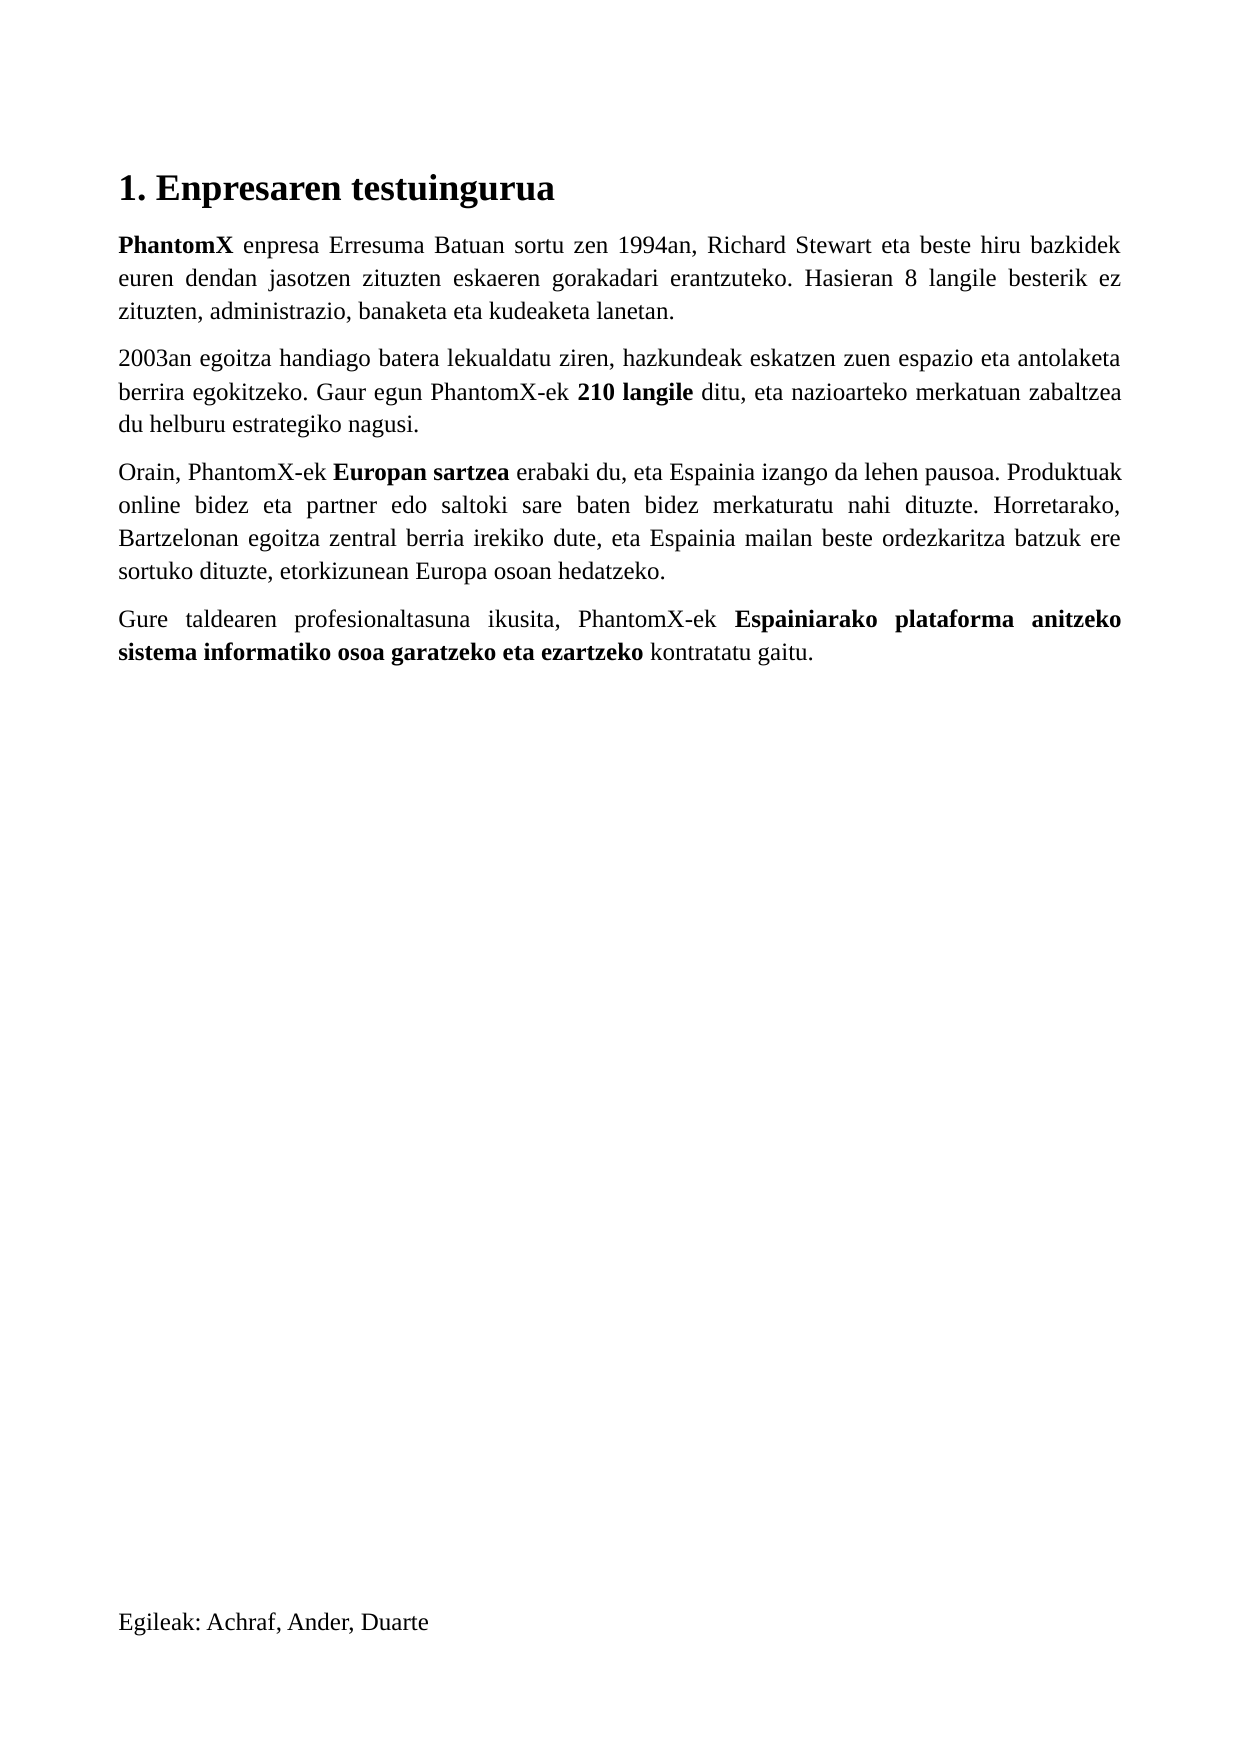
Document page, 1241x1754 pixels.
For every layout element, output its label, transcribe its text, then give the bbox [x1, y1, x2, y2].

text PhantomX enpresa Erresuma Batuan sortu zen 1994an, Richard Stewart eta beste hiru bazkidek euren dendan jasotzen zituzten eskaeren gorakadari erantzuteko. Hasieran 8 langile besterik ez zituzten, administrazio, banaketa eta kudeaketa lanetan. [118, 230, 1122, 325]
text Gure taldearen profesionaltasuna ikusita, PhantomX-ek Espainiarako plataforma anitzeko sistema informatiko osoa garatzeko eta ezartzeko kontratatu gaitu. [118, 604, 1122, 666]
text Orain, PhantomX-ek Europan sartzea erabaki du, eta Espainia izango da lehen pausoa. Produktuak online bidez eta partner edo saltoki sare baten bidez merkaturatu nahi dituzte. Horretarako, Bartzelonan egoitza zentral berria irekiko dute, eta Espainia mailan beste ordezkaritza batzuk ere sortuko dituzte, etorkizunean Europa osoan hedatzeko. [118, 457, 1122, 585]
subtitle 1. Enpresaren testuingurua [118, 166, 1122, 209]
text 2003an egoitza handiago batera lekualdatu ziren, hazkundeak eskatzen zuen espazio eta antolaketa berrira egokitzeko. Gaur egun PhantomX-ek 210 langile ditu, eta nazioarteko merkatuan zabaltzea du helburu estrategiko nagusi. [118, 343, 1122, 438]
